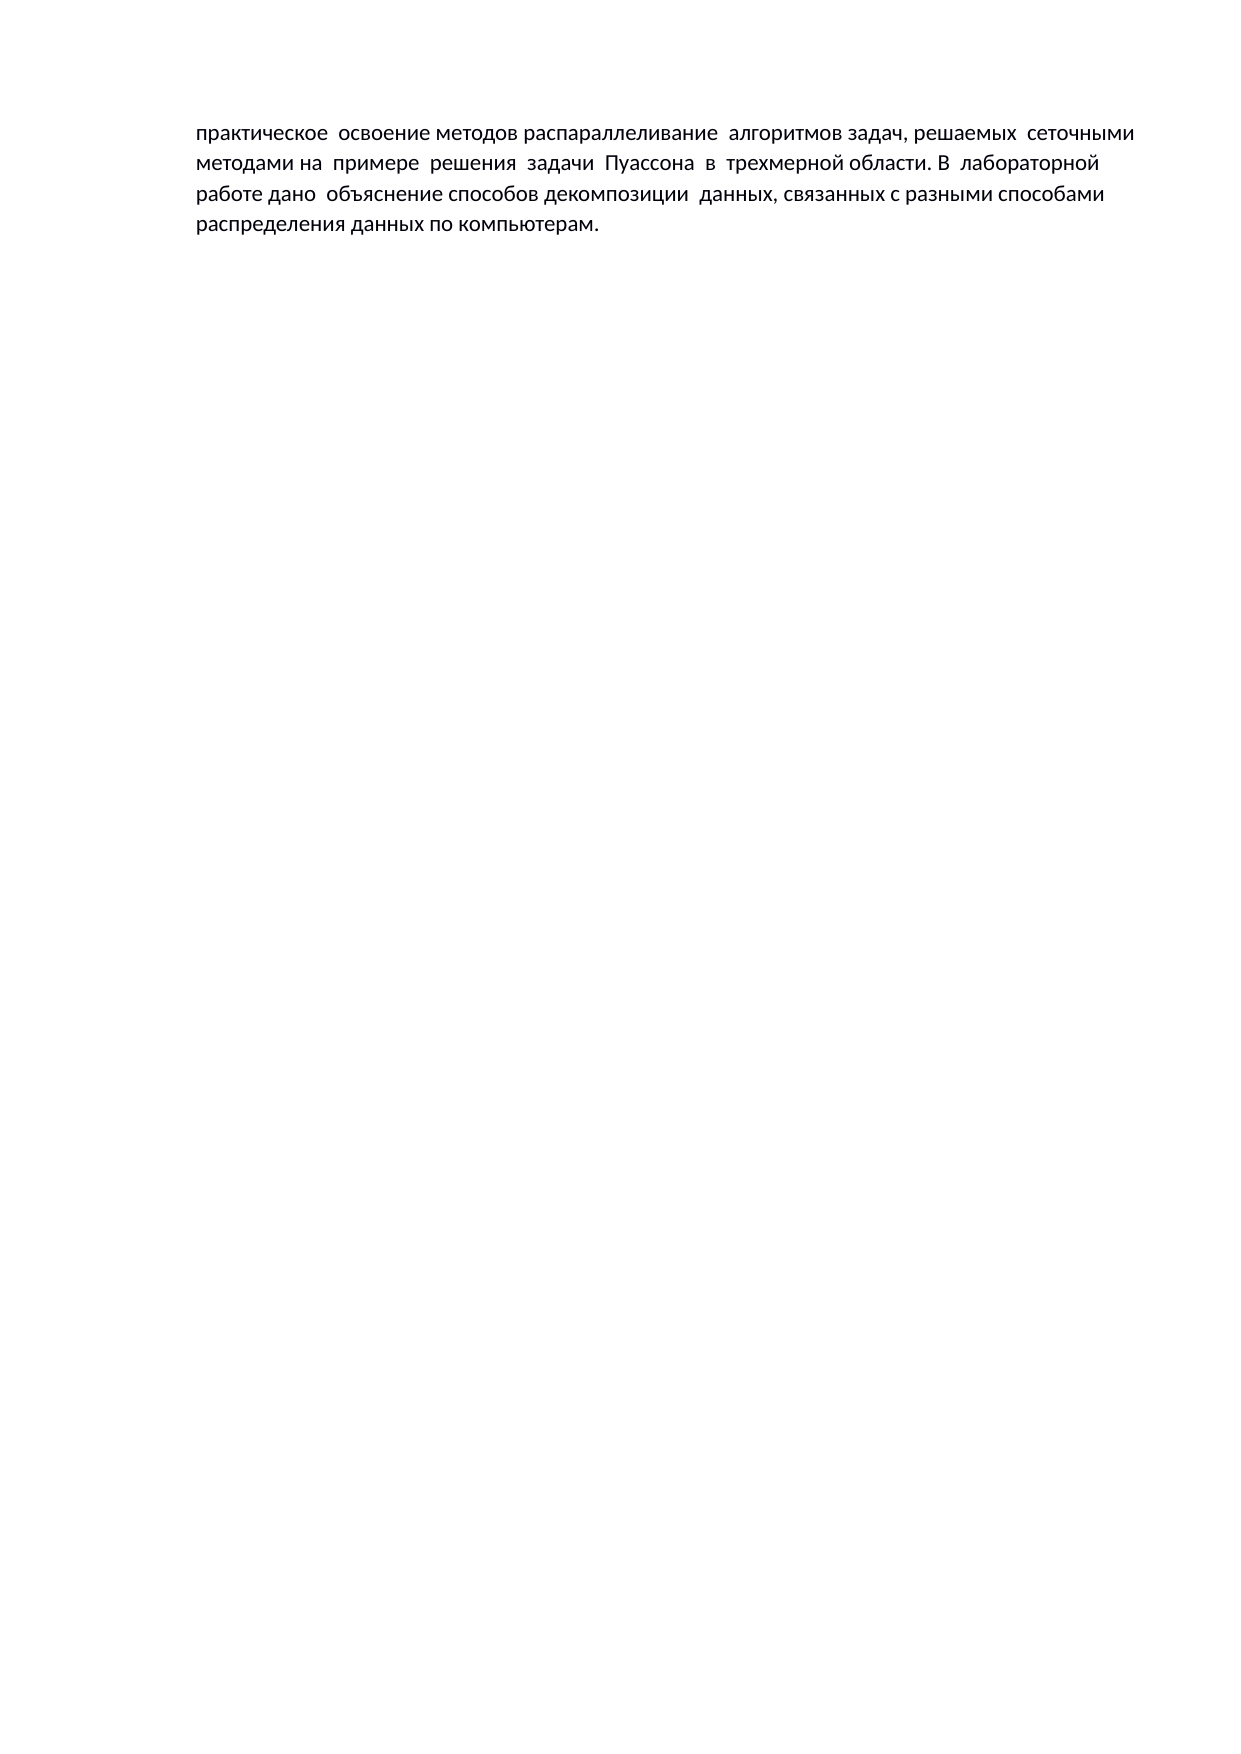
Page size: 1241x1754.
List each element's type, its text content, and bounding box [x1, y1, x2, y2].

list практическое освоение методов распараллеливание алгоритмов задач, решаемых сеточными методами на примере решения задачи Пуассона в трехмерной области. В лабораторной работе дано объяснение способов декомпозиции данных, связанных с разными способами распределения данных по компьютерам. [158, 118, 1159, 237]
